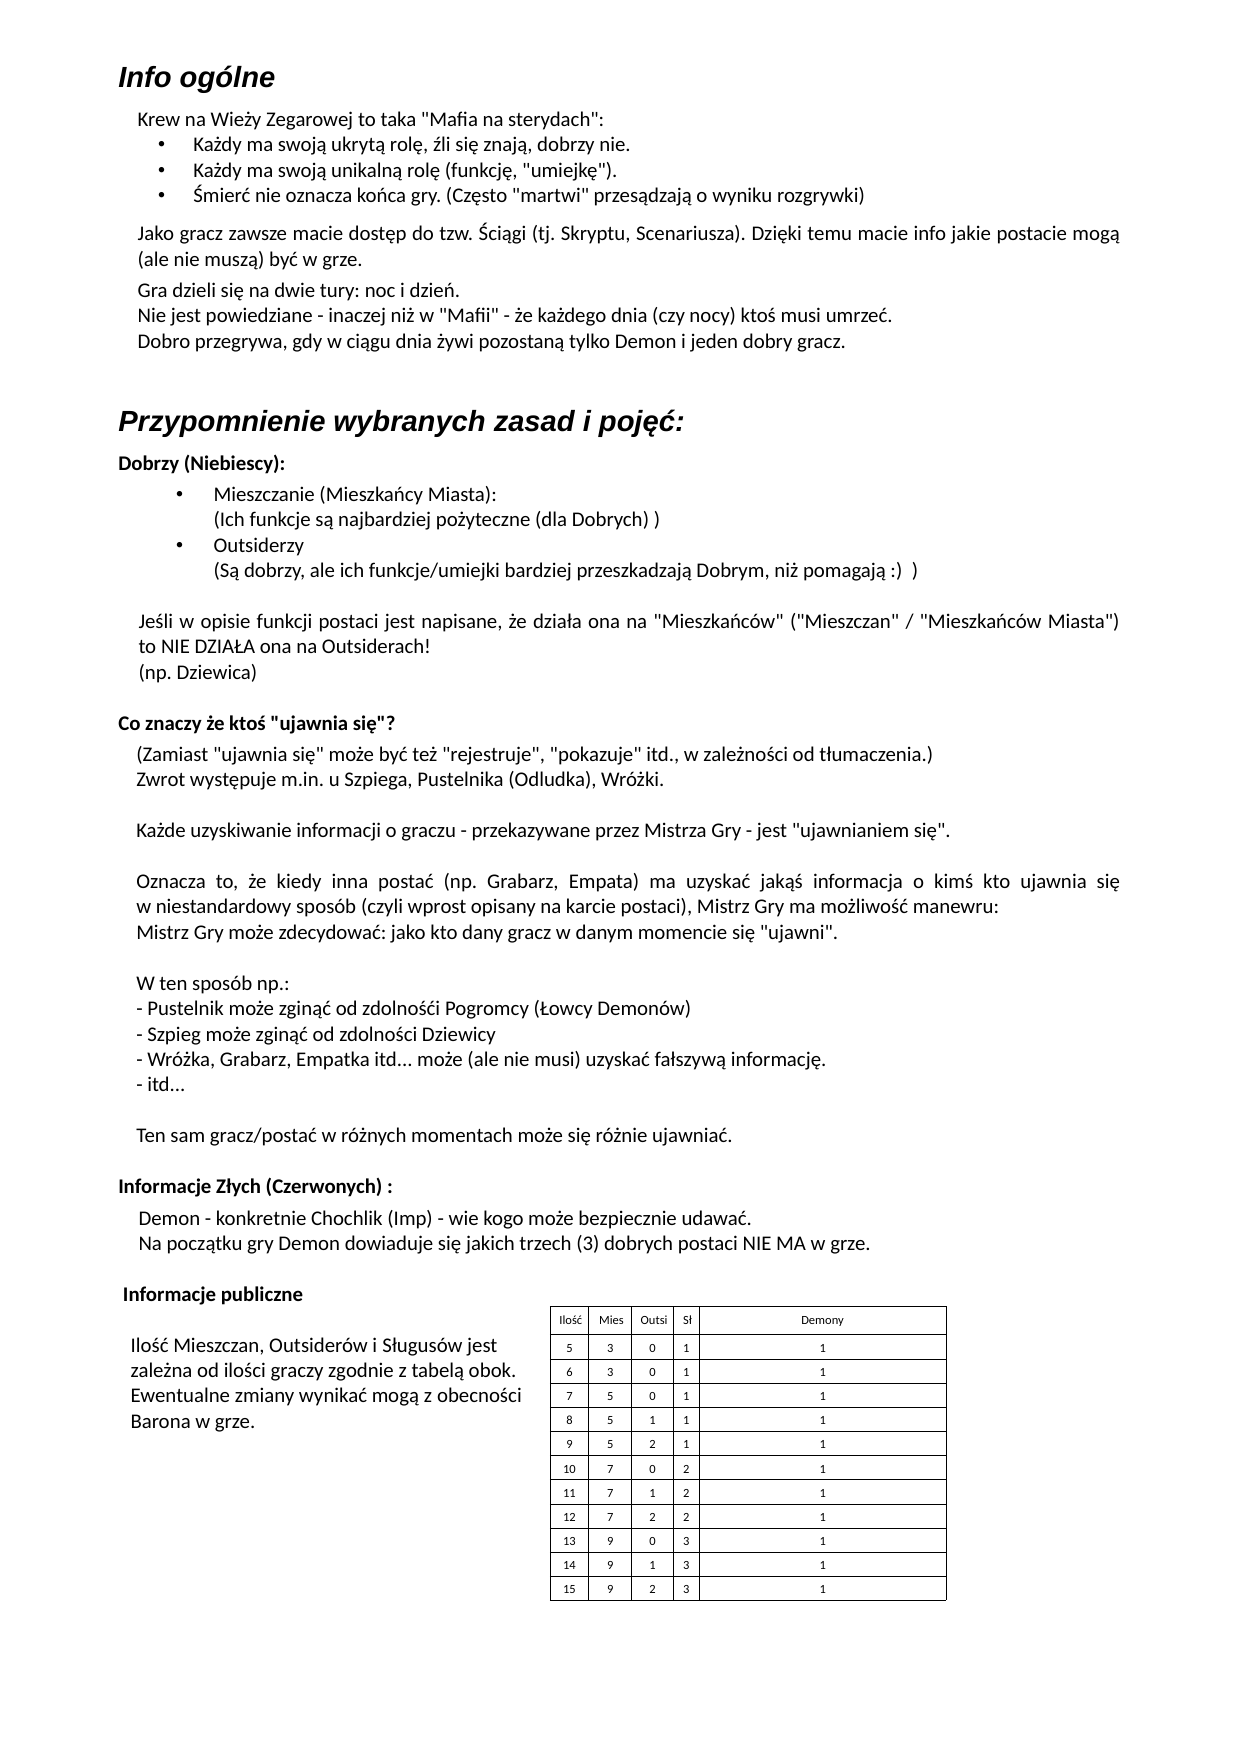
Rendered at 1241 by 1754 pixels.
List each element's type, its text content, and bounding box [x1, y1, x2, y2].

table_cell 1 [700, 1384, 946, 1407]
text Dobrzy (Niebiescy): [118, 450, 1122, 475]
table_cell 0 [632, 1529, 673, 1552]
text Oznacza to, że kiedy inna postać (np. Grabarz, Empata) ma uzyskać jakąś informacja o kimś kto ujawnia się w niestandardowy sposób (czyli wprost opisany na karcie postaci), Mistrz Gry ma możliwość manewru: [136, 868, 1122, 919]
table_cell 5 [589, 1384, 631, 1407]
table_cell 1 [674, 1360, 699, 1383]
text Każde uzyskiwanie informacji o graczu - przekazywane przez Mistrza Gry - jest "ujawnianiem się". [136, 817, 1122, 843]
text Nie jest powiedziane - inaczej niż w "Mafii" - że każdego dnia (czy nocy) ktoś musi umrzeć. [137, 302, 1122, 328]
text - itd... [136, 1072, 1122, 1097]
table_cell 0 [632, 1360, 673, 1383]
table_cell 1 [674, 1335, 699, 1358]
table_header Outsiderzy [632, 1307, 673, 1334]
table_header [550, 1306, 1123, 1626]
table_cell 9 [551, 1432, 588, 1455]
table_cell 1 [674, 1432, 699, 1455]
text Informacje publiczne [118, 1281, 1122, 1306]
table_cell 9 [589, 1577, 631, 1600]
table_cell 1 [632, 1553, 673, 1576]
table_cell 3 [674, 1553, 699, 1576]
text - Wróżka, Grabarz, Empatka itd... może (ale nie musi) uzyskać fałszywą informację. [136, 1046, 1122, 1072]
table_cell 6 [551, 1360, 588, 1383]
table_cell 2 [632, 1577, 673, 1600]
table_cell 14 [551, 1553, 588, 1576]
table_cell 1 [700, 1505, 946, 1528]
list Outsiderzy (Są dobrzy, ale ich funkcje/umiejki bardziej przeszkadzają Dobrym, niż pomagają :) ) [176, 532, 1122, 583]
text - Szpieg może zginąć od zdolności Dziewicy [136, 1021, 1122, 1046]
table_cell 1 [632, 1480, 673, 1503]
table_cell 1 [674, 1384, 699, 1407]
table_cell 2 [632, 1432, 673, 1455]
table_cell 7 [551, 1384, 588, 1407]
table_cell 0 [632, 1335, 673, 1358]
table_cell 2 [674, 1480, 699, 1503]
table_cell 1 [700, 1456, 946, 1479]
table_cell 1 [700, 1408, 946, 1431]
table_header Sługusy [674, 1307, 699, 1334]
table_cell 3 [674, 1529, 699, 1552]
table_header [544, 1306, 550, 1626]
text - Pustelnik może zginąć od zdolnośći Pogromcy (Łowcy Demonów) [136, 995, 1122, 1021]
table_cell 8 [551, 1408, 588, 1431]
table_cell 3 [589, 1335, 631, 1358]
table_cell 12 [551, 1505, 588, 1528]
table_cell 5 [589, 1408, 631, 1431]
table_cell 2 [674, 1456, 699, 1479]
table_cell 0 [632, 1456, 673, 1479]
table_cell 2 [674, 1505, 699, 1528]
text Dobro przegrywa, gdy w ciągu dnia żywi pozostaną tylko Demon i jeden dobry gracz. [137, 328, 1122, 353]
text Mistrz Gry może zdecydować: jako kto dany gracz w danym momencie się "ujawni". [136, 919, 1122, 944]
table_cell 1 [700, 1577, 946, 1600]
table_cell 1 [674, 1408, 699, 1431]
subtitle Przypomnienie wybranych zasad i pojęć: [118, 404, 1122, 437]
table_cell 13 [551, 1529, 588, 1552]
table_header Demony [700, 1307, 946, 1334]
table_cell 1 [700, 1335, 946, 1358]
list Każdy ma swoją ukrytą rolę, źli się znają, dobrzy nie. [137, 131, 1122, 157]
table_cell 11 [551, 1480, 588, 1503]
text Na początku gry Demon dowiaduje się jakich trzech (3) dobrych postaci NIE MA w grze. [138, 1230, 1122, 1256]
table_cell 1 [700, 1360, 946, 1383]
text Zwrot występuje m.in. u Szpiega, Pustelnika (Odludka), Wróżki. [136, 767, 1122, 792]
table_cell 3 [589, 1360, 631, 1383]
list Śmierć nie oznacza końca gry. (Często "martwi" przesądzają o wyniku rozgrywki) [137, 182, 1122, 208]
table_cell 15 [551, 1577, 588, 1600]
table_cell 5 [589, 1432, 631, 1455]
text (np. Dziewica) [138, 659, 1122, 684]
text Informacje Złych (Czerwonych) : [118, 1173, 1122, 1199]
text W ten sposób np.: [136, 970, 1122, 995]
table_cell 10 [551, 1456, 588, 1479]
table_cell 9 [589, 1553, 631, 1576]
table_cell 1 [700, 1480, 946, 1503]
text Co znaczy że ktoś "ujawnia się"? [118, 710, 1122, 735]
text Ten sam gracz/postać w różnych momentach może się różnie ujawniać. [136, 1122, 1122, 1148]
text Demon - konkretnie Chochlik (Imp) - wie kogo może bezpiecznie udawać. [138, 1205, 1122, 1230]
table_cell 1 [632, 1408, 673, 1431]
list Każdy ma swoją unikalną rolę (funkcję, "umiejkę"). [137, 157, 1122, 182]
table_cell 2 [632, 1505, 673, 1528]
table_cell 1 [700, 1432, 946, 1455]
table_cell 3 [674, 1577, 699, 1600]
table_header Ilość Mieszczan, Outsiderów i Sługusów jest zależna od ilości graczy zgodnie z tabelą obok. Ewentualne zmiany wynikać mogą z obecności Barona w grze. [118, 1306, 544, 1626]
text Jako gracz zawsze macie dostęp do tzw. Ściągi (tj. Skryptu, Scenariusza). Dzięki temu macie info jakie postacie mogą (ale nie muszą) być w grze. [137, 220, 1122, 271]
table_cell 1 [700, 1529, 946, 1552]
table_cell 1 [700, 1553, 946, 1576]
table_cell 9 [589, 1529, 631, 1552]
text Gra dzieli się na dwie tury: noc i dzień. [137, 277, 1122, 302]
table_cell 0 [632, 1384, 673, 1407]
text Jeśli w opisie funkcji postaci jest napisane, że działa ona na "Mieszkańców" ("Mieszczan" / "Mieszkańców Miasta") to NIE DZIAŁA ona na Outsiderach! [138, 608, 1122, 659]
table_header Mieszczanie [589, 1307, 631, 1334]
table_cell 5 [551, 1335, 588, 1358]
subtitle Info ogólne [118, 60, 1122, 93]
table_cell 7 [589, 1480, 631, 1503]
list Mieszczanie (Mieszkańcy Miasta): (Ich funkcje są najbardziej pożyteczne (dla Dobrych) ) [176, 481, 1122, 532]
text Krew na Wieży Zegarowej to taka "Mafia na sterydach": [137, 106, 1122, 131]
table_cell 7 [589, 1505, 631, 1528]
table_header Ilość graczy [551, 1307, 588, 1334]
table_cell 7 [589, 1456, 631, 1479]
text (Zamiast "ujawnia się" może być też "rejestruje", "pokazuje" itd., w zależności od tłumaczenia.) [136, 741, 1122, 767]
